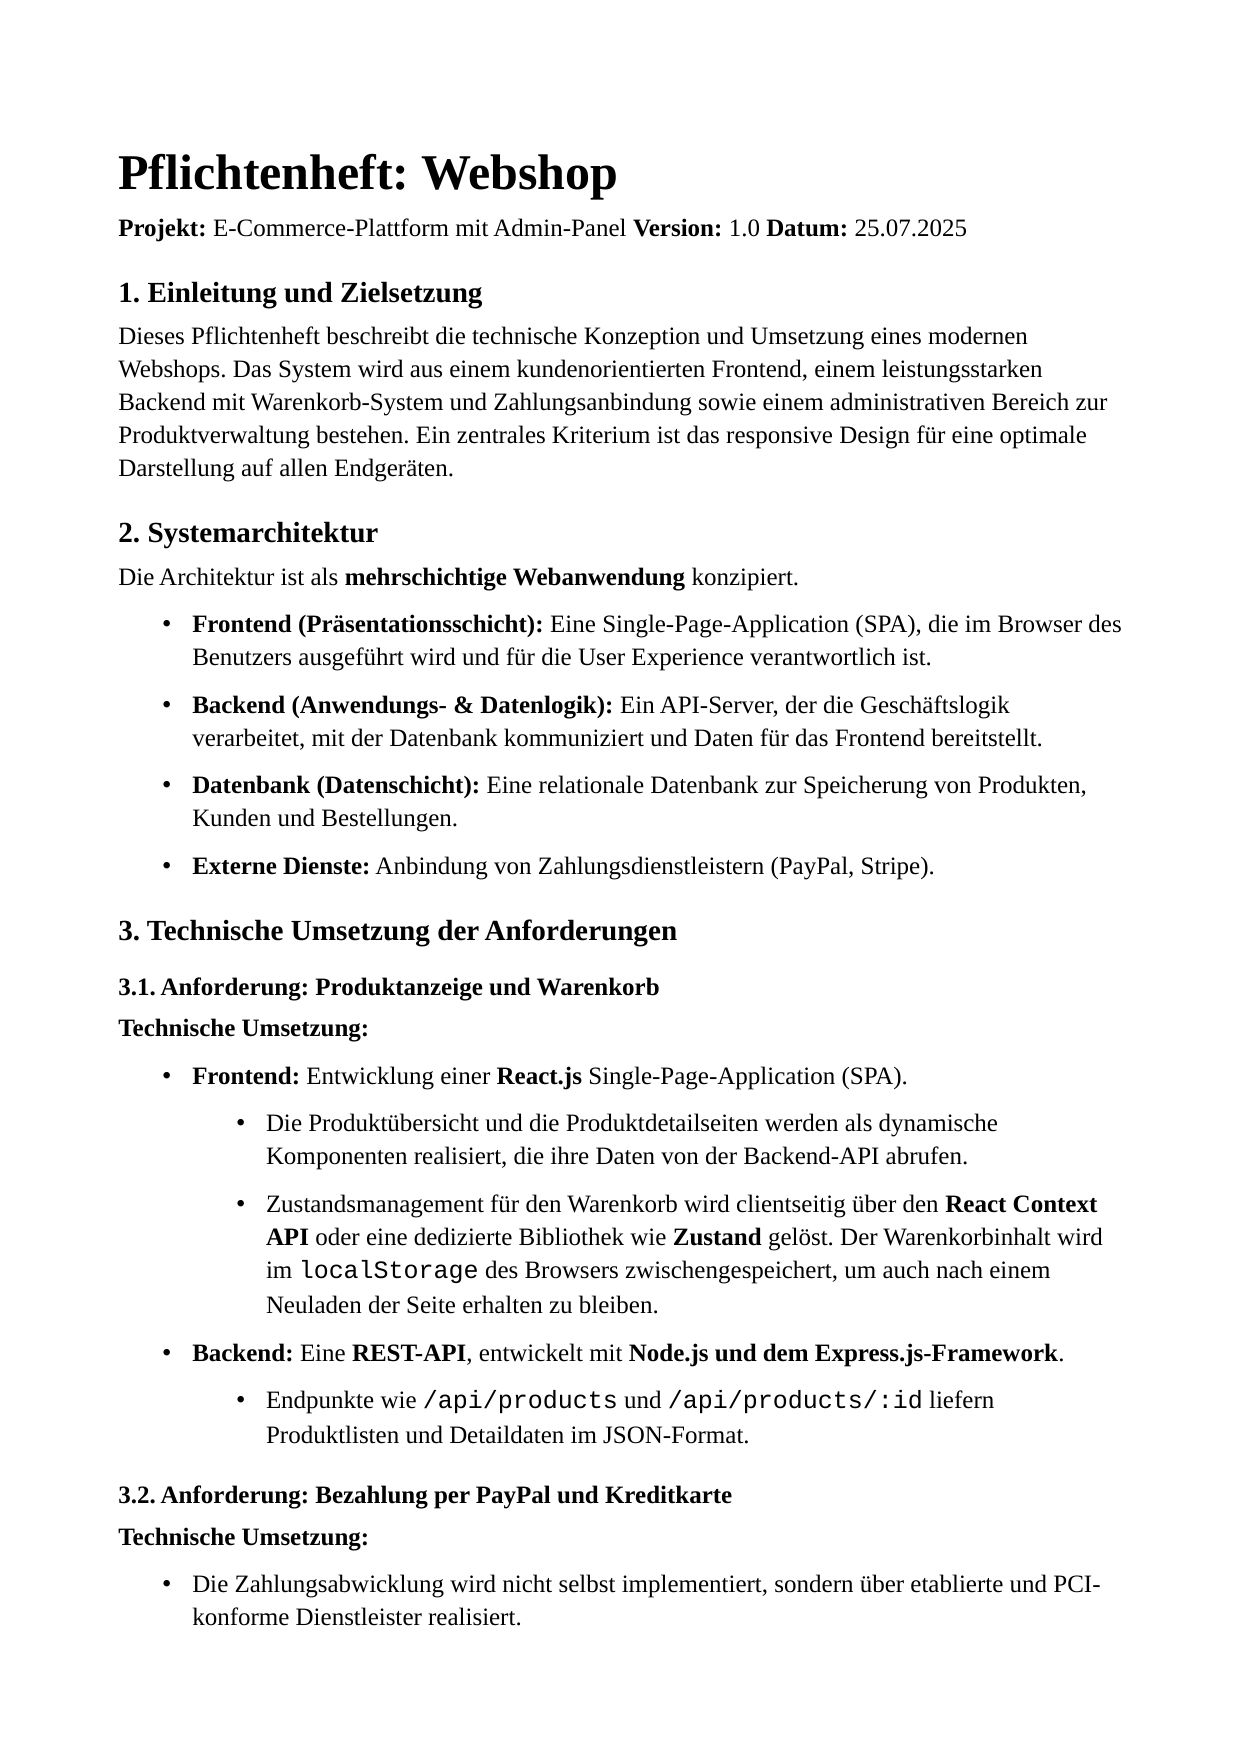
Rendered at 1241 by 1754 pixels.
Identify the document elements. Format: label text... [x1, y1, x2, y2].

text Projekt: E-Commerce-Plattform mit Admin-Panel Version: 1.0 Datum: 25.07.2025 [118, 213, 1122, 242]
subtitle 3.1. Anforderung: Produktanzeige und Warenkorb [118, 972, 1122, 1001]
text Technische Umsetzung: [118, 1522, 1122, 1551]
text Die Architektur ist als mehrschichtige Webanwendung konzipiert. [118, 562, 1122, 590]
list Frontend (Präsentationsschicht): Eine Single-Page-Application (SPA), die im Browser des Benutzers ausgeführt wird und für die User Experience verantwortlich ist. [162, 609, 1122, 671]
subtitle Pflichtenheft: Webshop [118, 143, 1122, 201]
list Frontend: Entwicklung einer React.js Single-Page-Application (SPA). [162, 1061, 1122, 1089]
subtitle 1. Einleitung und Zielsetzung [118, 275, 1122, 309]
list Datenbank (Datenschicht): Eine relationale Datenbank zur Speicherung von Produkten, Kunden und Bestellungen. [162, 771, 1122, 832]
subtitle 2. Systemarchitektur [118, 516, 1122, 549]
subtitle 3. Technische Umsetzung der Anforderungen [118, 913, 1122, 947]
text Technische Umsetzung: [118, 1013, 1122, 1042]
list Die Produktübersicht und die Produktdetailseiten werden als dynamische Komponenten realisiert, die ihre Daten von der Backend-API abrufen. [236, 1108, 1122, 1170]
list Die Zahlungsabwicklung wird nicht selbst implementiert, sondern über etablierte und PCI-konforme Dienstleister realisiert. [162, 1569, 1122, 1631]
list Externe Dienste: Anbindung von Zahlungsdienstleistern (PayPal, Stripe). [162, 851, 1122, 880]
text Dieses Pflichtenheft beschreibt die technische Konzeption und Umsetzung eines modernen Webshops. Das System wird aus einem kundenorientierten Frontend, einem leistungsstarken Backend mit Warenkorb-System und Zahlungsanbindung sowie einem administrativen Bereich zur Produktverwaltung bestehen. Ein zentrales Kriterium ist das responsive Design für eine optimale Darstellung auf allen Endgeräten. [118, 321, 1122, 482]
list Zustandsmanagement für den Warenkorb wird clientseitig über den React Context API oder eine dedizierte Bibliothek wie Zustand gelöst. Der Warenkorbinhalt wird im localStorage des Browsers zwischengespeichert, um auch nach einem Neuladen der Seite erhalten zu bleiben. [236, 1189, 1122, 1319]
subtitle 3.2. Anforderung: Bezahlung per PayPal und Kreditkarte [118, 1481, 1122, 1509]
list Endpunkte wie /api/products und /api/products/:id liefern Produktlisten und Detaildaten im JSON-Format. [236, 1385, 1122, 1449]
list Backend: Eine REST-API, entwickelt mit Node.js und dem Express.js-Framework. [162, 1338, 1122, 1366]
list Backend (Anwendungs- & Datenlogik): Ein API-Server, der die Geschäftslogik verarbeitet, mit der Datenbank kommuniziert und Daten für das Frontend bereitstellt. [162, 690, 1122, 752]
